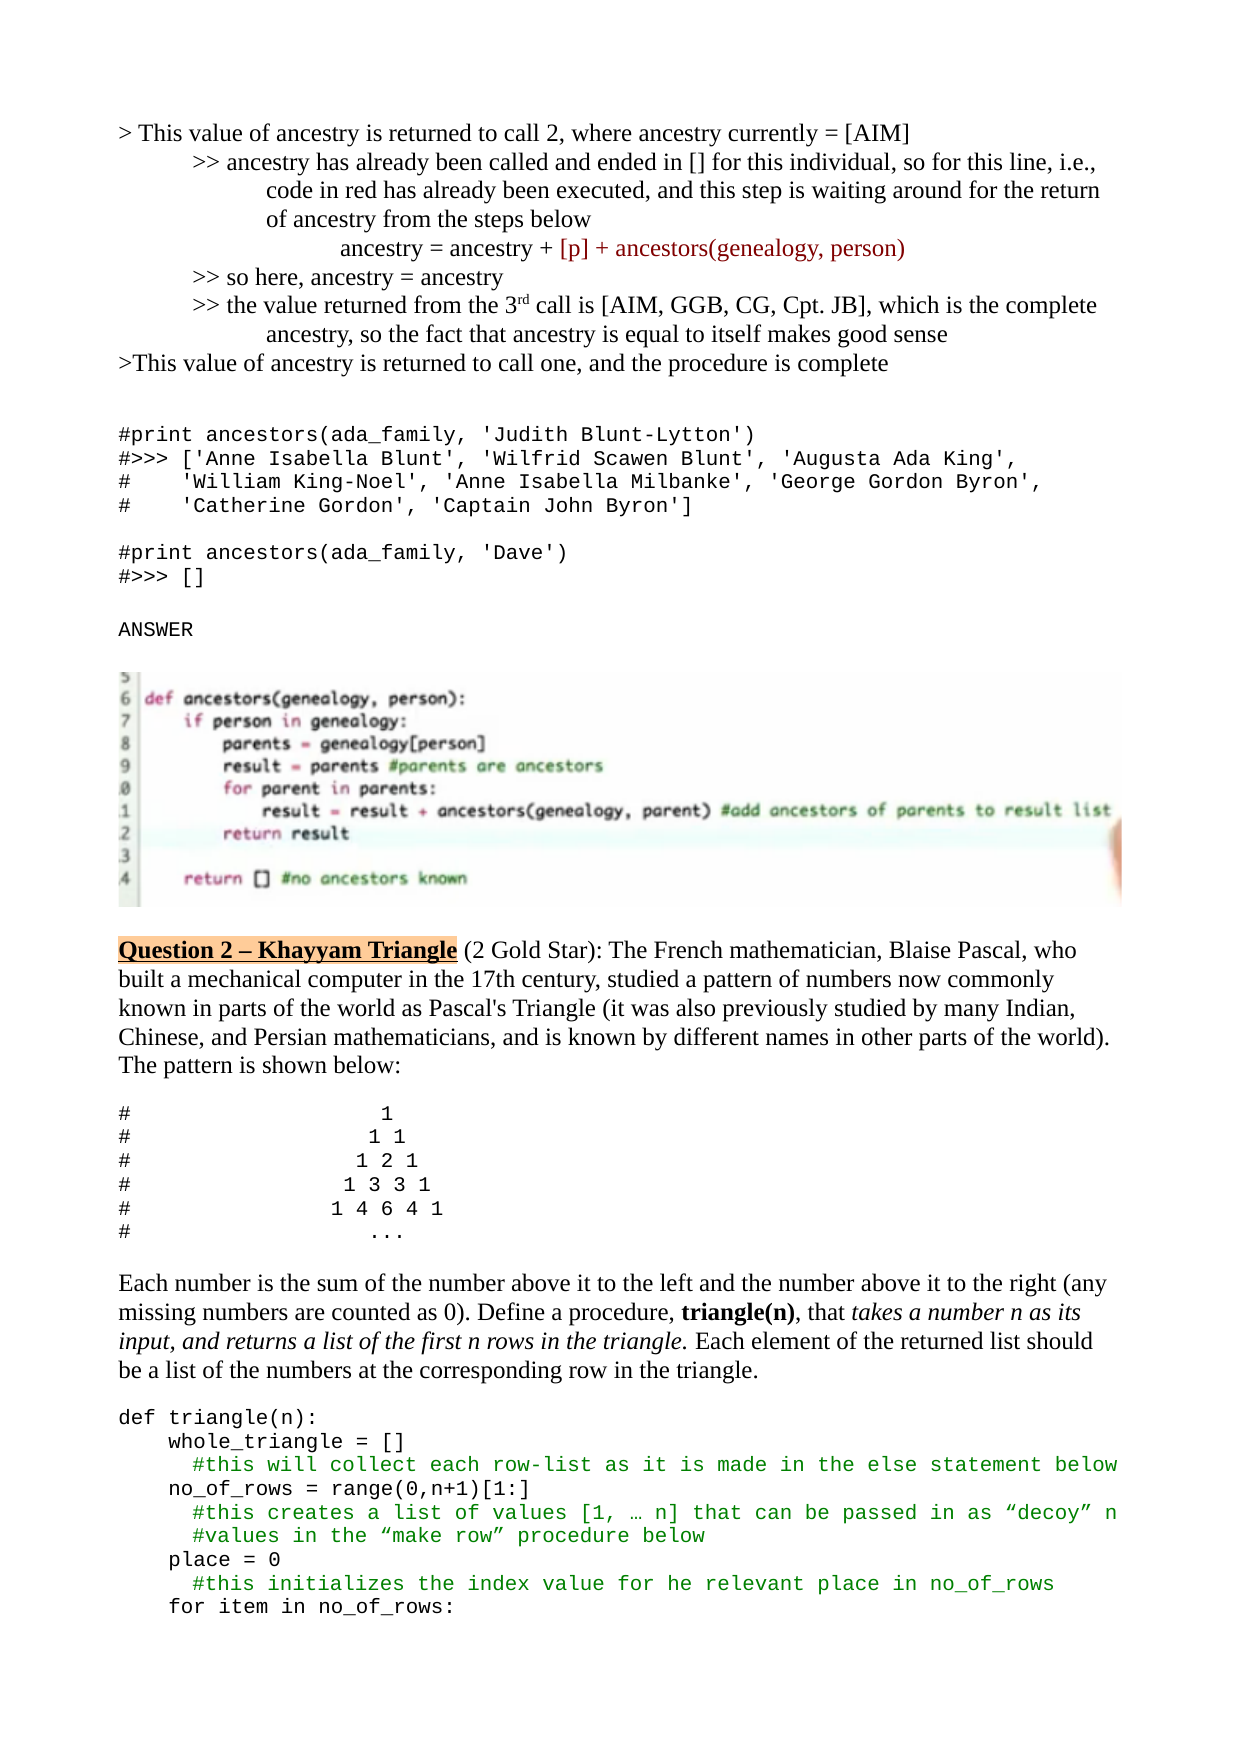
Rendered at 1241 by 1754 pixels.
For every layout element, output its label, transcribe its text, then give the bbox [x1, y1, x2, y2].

text #this creates a list of values [1, … n] that can be passed in as “decoy” n #values in the “make row” procedure below [118, 1502, 1122, 1549]
text # 1 3 3 1 [118, 1174, 1122, 1197]
text ANSWER [118, 619, 1122, 643]
text #this initializes the index value for he relevant place in no_of_rows [118, 1573, 1122, 1596]
text # 'Catherine Gordon', 'Captain John Byron'] [118, 495, 1122, 519]
text # 1 [118, 1103, 1122, 1127]
text #>>> [] [118, 566, 1122, 590]
text >> ancestry has already been called and ended in [] for this individual, so for this line, i.e., code in red has already been executed, and this step is waiting around for the return of ancestry from the steps below [118, 147, 1122, 233]
text place = 0 [118, 1549, 1122, 1573]
text # 1 1 [118, 1127, 1122, 1150]
text #print ancestors(ada_family, 'Judith Blunt-Lytton') [118, 424, 1122, 448]
text >> so here, ancestry = ancestry [118, 262, 1122, 291]
text #print ancestors(ada_family, 'Dave') [118, 542, 1122, 566]
text # 'William King-Noel', 'Anne Isabella Milbanke', 'George Gordon Byron', [118, 471, 1122, 495]
text no_of_rows = range(0,n+1)[1:] [118, 1478, 1122, 1502]
text Question 2 – Khayyam Triangle (2 Gold Star): The French mathematician, Blaise Pascal, who built a mechanical computer in the 17th century, studied a pattern of numbers now commonly known in parts of the world as Pascal's Triangle (it was also previously studied by many Indian, [118, 936, 1122, 1022]
text for item in no_of_rows: [118, 1596, 1122, 1620]
text def triangle(n): [118, 1407, 1122, 1431]
text Chinese, and Persian mathematicians, and is known by different names in other parts of the world). [118, 1022, 1122, 1051]
text Each number is the sum of the number above it to the left and the number above it to the right (any missing numbers are counted as 0). Define a procedure, triangle(n), that takes a number n as its input, and returns a list of the first n rows in the triangle. Each element of the returned list should be a list of the numbers at the corresponding row in the triangle. [118, 1268, 1122, 1383]
text # ... [118, 1221, 1122, 1245]
text whole_triangle = [] [118, 1431, 1122, 1454]
text #>>> ['Anne Isabella Blunt', 'Wilfrid Scawen Blunt', 'Augusta Ada King', [118, 448, 1122, 471]
text The pattern is shown below: [118, 1051, 1122, 1079]
text # 1 4 6 4 1 [118, 1197, 1122, 1221]
text # 1 2 1 [118, 1150, 1122, 1174]
text >This value of ancestry is returned to call one, and the procedure is complete [118, 348, 1122, 377]
text #this will collect each row-list as it is made in the else statement below [118, 1454, 1122, 1478]
text ancestry = ancestry + [p] + ancestors(genealogy, person) [118, 233, 1122, 262]
text > This value of ancestry is returned to call 2, where ancestry currently = [AIM] [118, 118, 1122, 147]
text >> the value returned from the 3rd call is [AIM, GGB, CG, Cpt. JB], which is the complete ancestry, so the fact that ancestry is equal to itself makes good sense [118, 291, 1122, 348]
